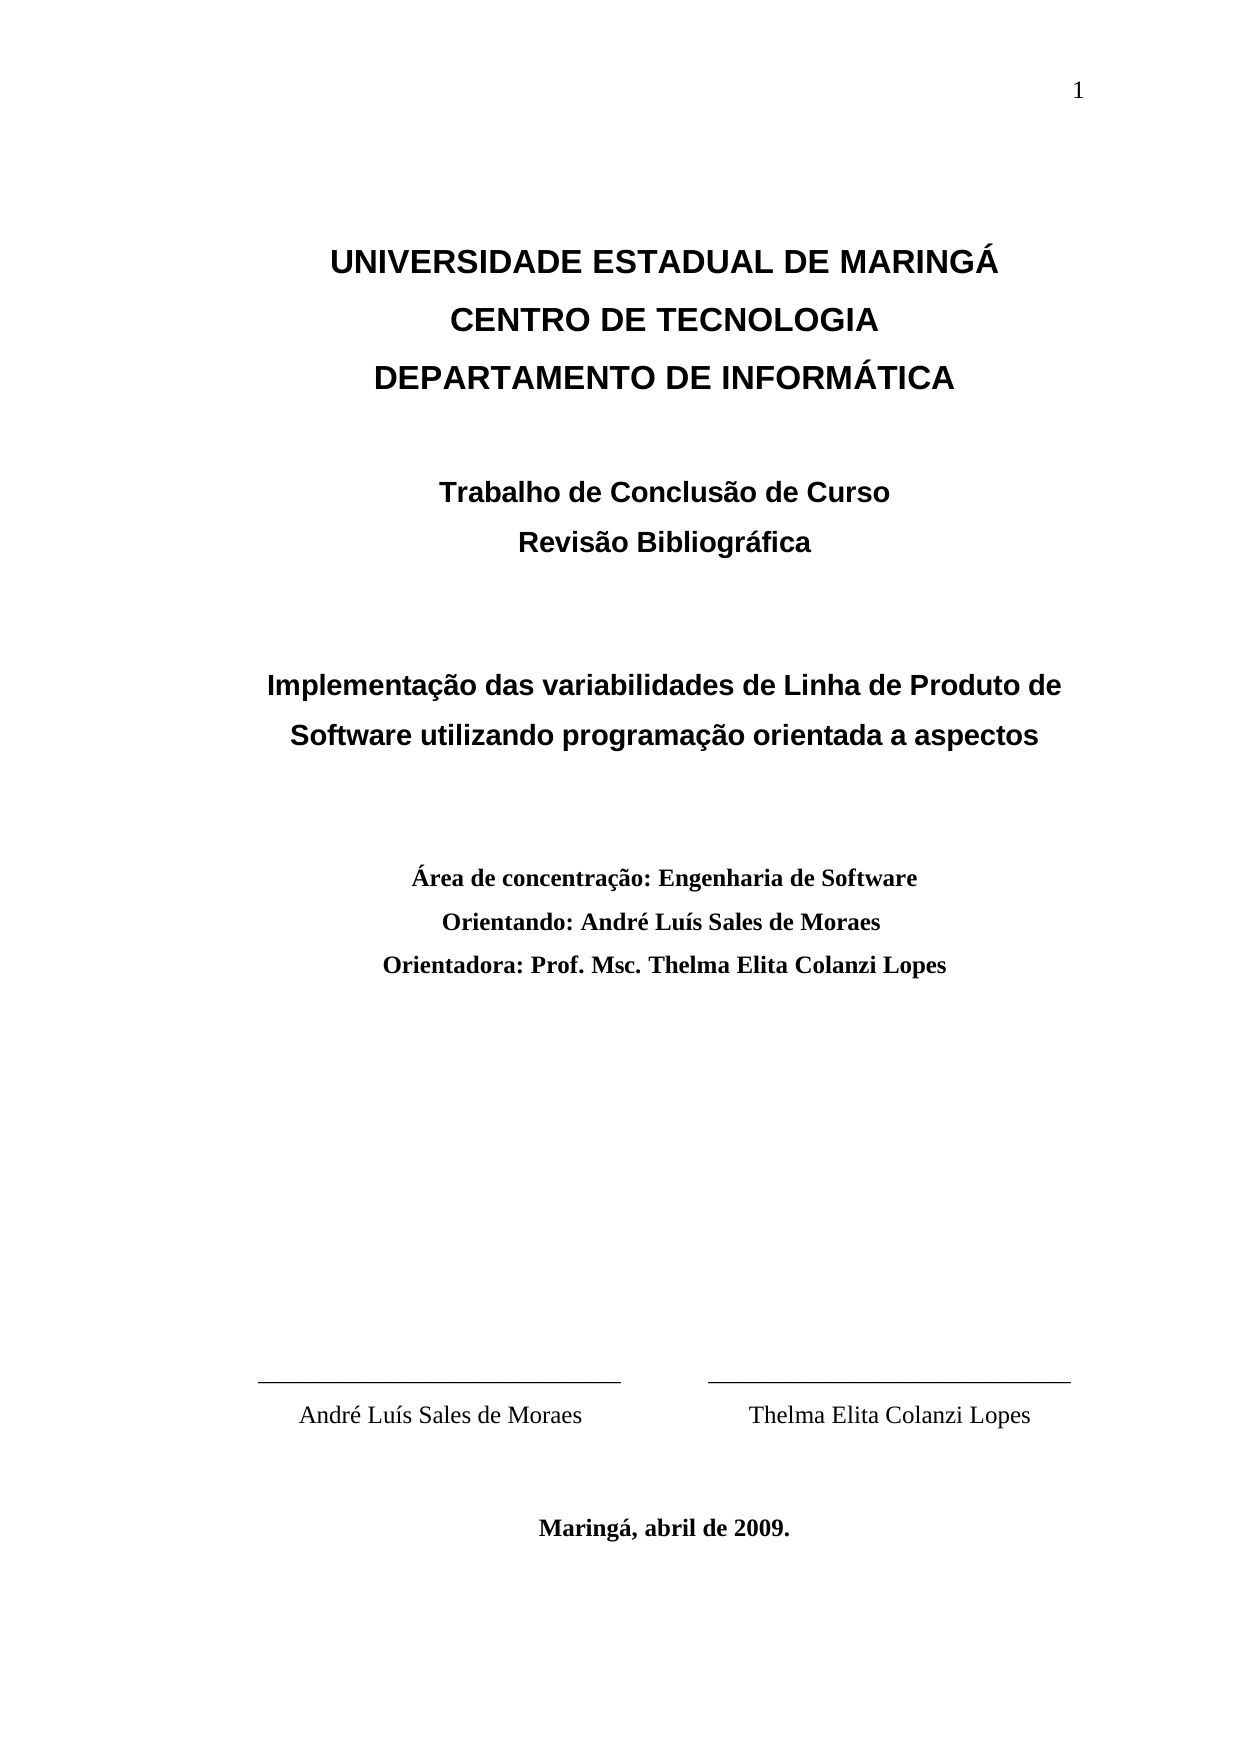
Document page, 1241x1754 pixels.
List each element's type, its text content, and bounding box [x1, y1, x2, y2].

text Orientando: André Luís Sales de Moraes [207, 907, 1122, 936]
text UNIVERSIDADE ESTADUAL DE MARINGÁ [207, 242, 1122, 281]
text André Luís Sales de Moraes Thelma Elita Colanzi Lopes [207, 1400, 1122, 1429]
text CENTRO DE TECNOLOGIA [207, 300, 1122, 338]
text Implementação das variabilidades de Linha de Produto de Software utilizando programação orientada a aspectos [207, 668, 1122, 752]
text _____________________________ _____________________________ [207, 1357, 1122, 1386]
text Orientadora: Prof. Msc. Thelma Elita Colanzi Lopes [207, 950, 1122, 979]
subtitle Maringá, abril de 2009. [207, 1512, 1122, 1541]
text DEPARTAMENTO DE INFORMÁTICA [207, 358, 1122, 396]
text Trabalho de Conclusão de Curso [207, 475, 1122, 508]
text Revisão Bibliográfica [207, 525, 1122, 558]
text Área de concentração: Engenharia de Software [207, 863, 1122, 892]
